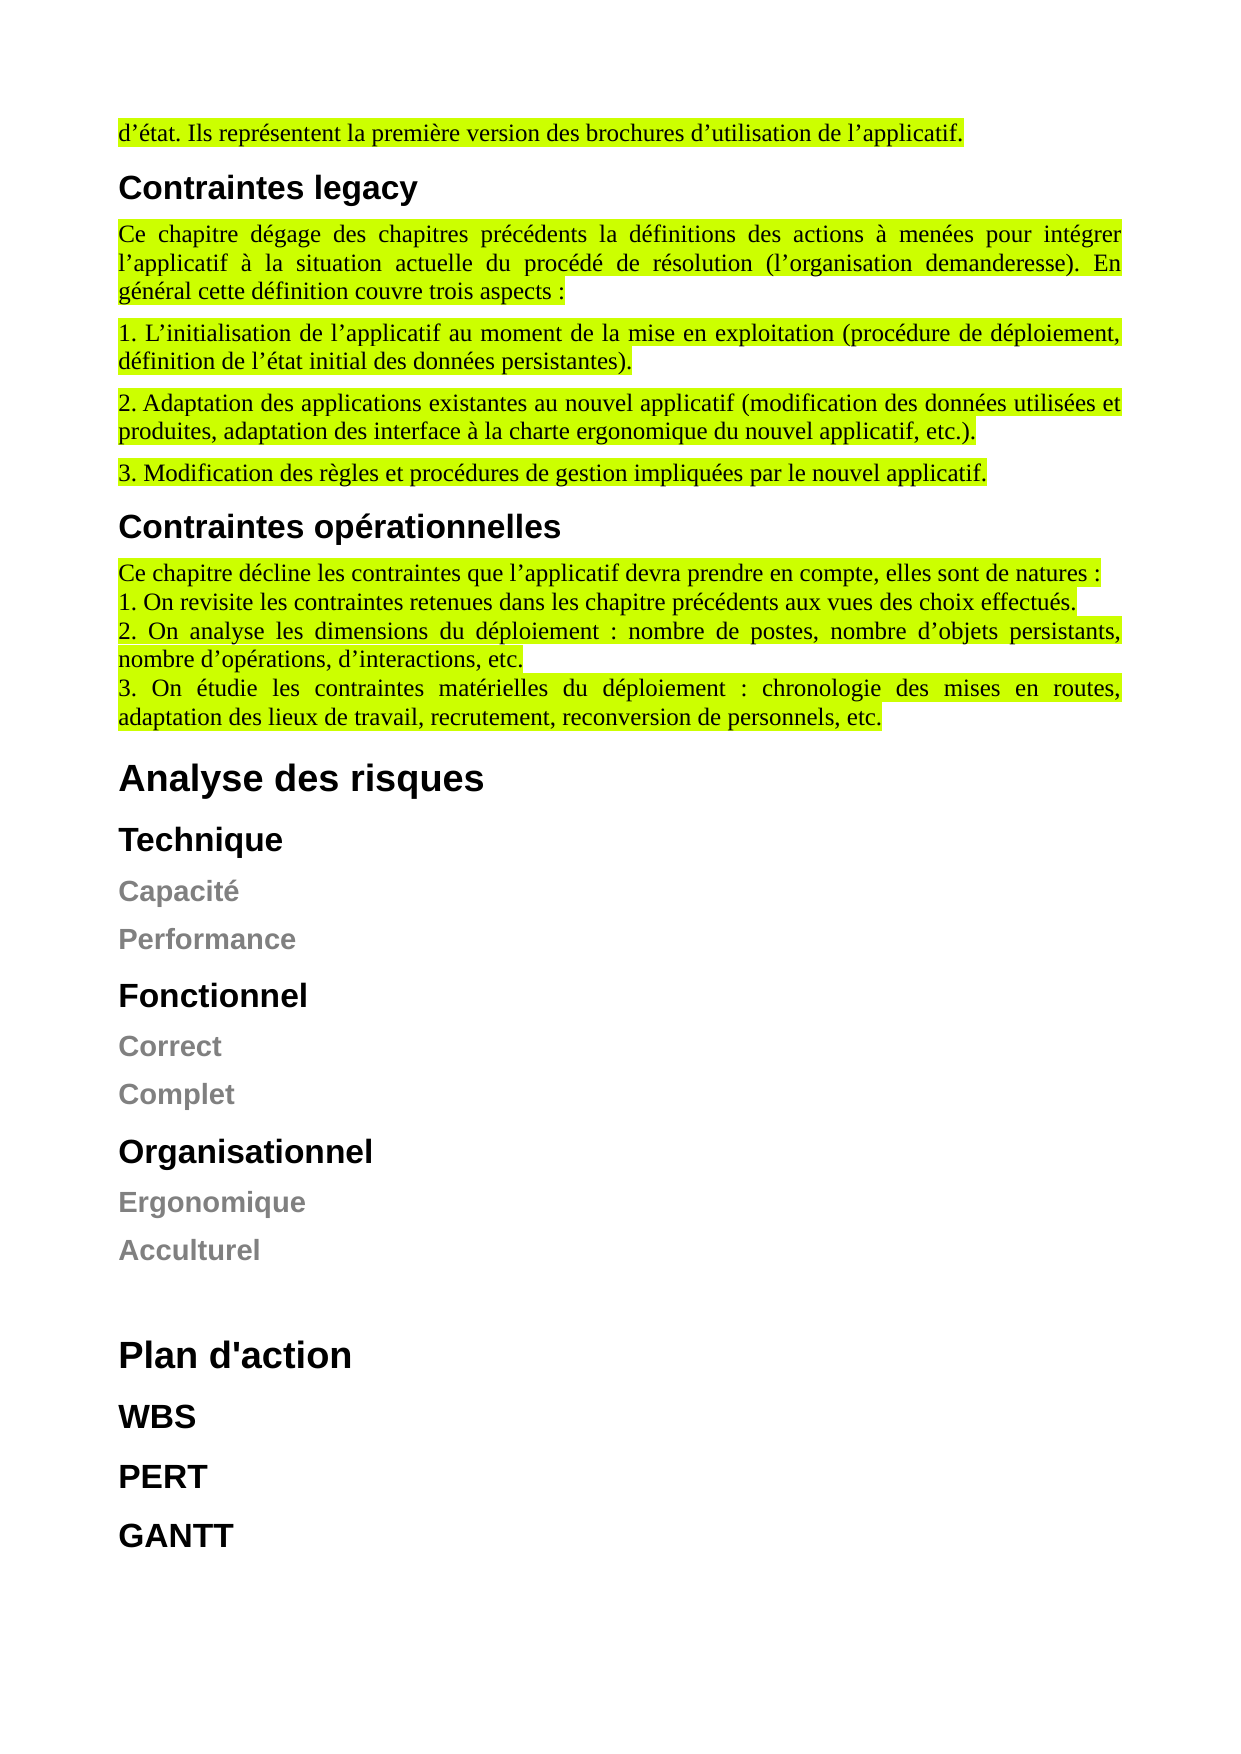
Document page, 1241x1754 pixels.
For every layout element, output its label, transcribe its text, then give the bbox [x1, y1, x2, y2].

subtitle Ergonomique [118, 1185, 1122, 1218]
subtitle Correct [118, 1029, 1122, 1063]
subtitle Contraintes opérationnelles [118, 507, 1122, 546]
text 2. On analyse les dimensions du déploiement : nombre de postes, nombre d’objets persistants, nombre d’opérations, d’interactions, etc. [118, 616, 1122, 673]
text 2. Adaptation des applications existantes au nouvel applicatif (modification des données utilisées et produites, adaptation des interface à la charte ergonomique du nouvel applicatif, etc.). [118, 388, 1122, 445]
text Ce chapitre décline les contraintes que l’applicatif devra prendre en compte, elles sont de natures : [118, 558, 1122, 587]
subtitle Organisationnel [118, 1132, 1122, 1170]
subtitle Performance [118, 922, 1122, 955]
subtitle PERT [118, 1457, 1122, 1496]
subtitle GANTT [118, 1516, 1122, 1555]
subtitle Contraintes legacy [118, 168, 1122, 206]
text 3. Modification des règles et procédures de gestion impliquées par le nouvel applicatif. [118, 458, 1122, 486]
subtitle Plan d'action [118, 1333, 1122, 1377]
subtitle Fonctionnel [118, 976, 1122, 1015]
subtitle Capacité [118, 873, 1122, 907]
subtitle WBS [118, 1397, 1122, 1436]
subtitle Complet [118, 1077, 1122, 1111]
text Ce chapitre dégage des chapitres précédents la définitions des actions à menées pour intégrer l’applicatif à la situation actuelle du procédé de résolution (l’organisation demanderesse). En général cette définition couvre trois aspects : [118, 219, 1122, 305]
text 1. L’initialisation de l’applicatif au moment de la mise en exploitation (procédure de déploiement, définition de l’état initial des données persistantes). [118, 318, 1122, 375]
text 1. On revisite les contraintes retenues dans les chapitre précédents aux vues des choix effectués. [118, 587, 1122, 616]
text d’état. Ils représentent la première version des brochures d’utilisation de l’applicatif. [118, 118, 1122, 147]
text 3. On étudie les contraintes matérielles du déploiement : chronologie des mises en routes, adaptation des lieux de travail, recrutement, reconversion de personnels, etc. [118, 673, 1122, 731]
subtitle Acculturel [118, 1233, 1122, 1267]
subtitle Technique [118, 820, 1122, 859]
subtitle Analyse des risques [118, 756, 1122, 799]
